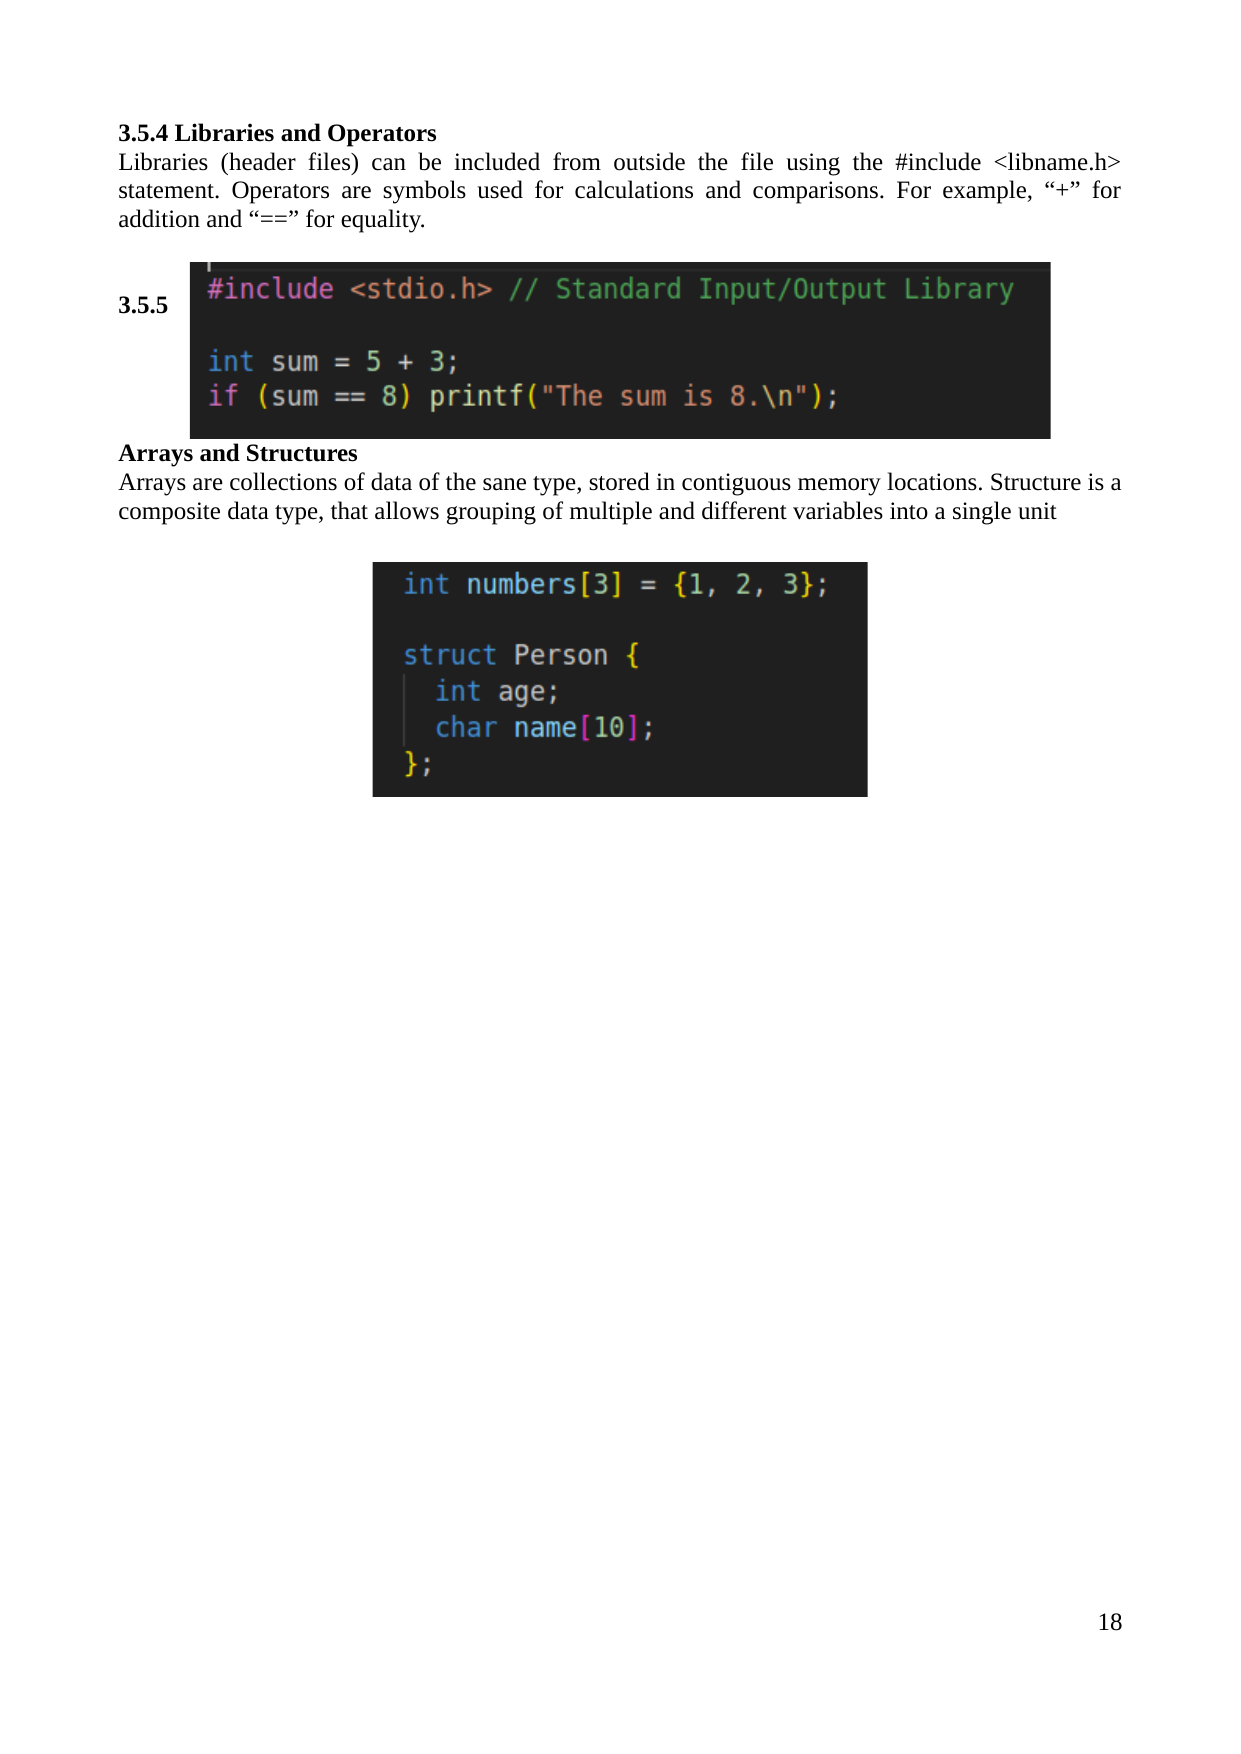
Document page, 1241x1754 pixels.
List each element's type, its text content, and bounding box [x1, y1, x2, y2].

picture [372, 562, 868, 797]
text 3.5.5 Arrays and Structures [118, 291, 1122, 467]
text Libraries (header files) can be included from outside the file using the #include <libname.h> statement. Operators are symbols used for calculations and comparisons. For example, “+” for addition and “==” for equality. [118, 147, 1122, 233]
text 3.5.4 Libraries and Operators [118, 118, 1122, 147]
text Arrays are collections of data of the sane type, stored in contiguous memory locations. Structure is a composite data type, that allows grouping of multiple and different variables into a single unit [118, 467, 1122, 525]
picture [189, 262, 1051, 439]
